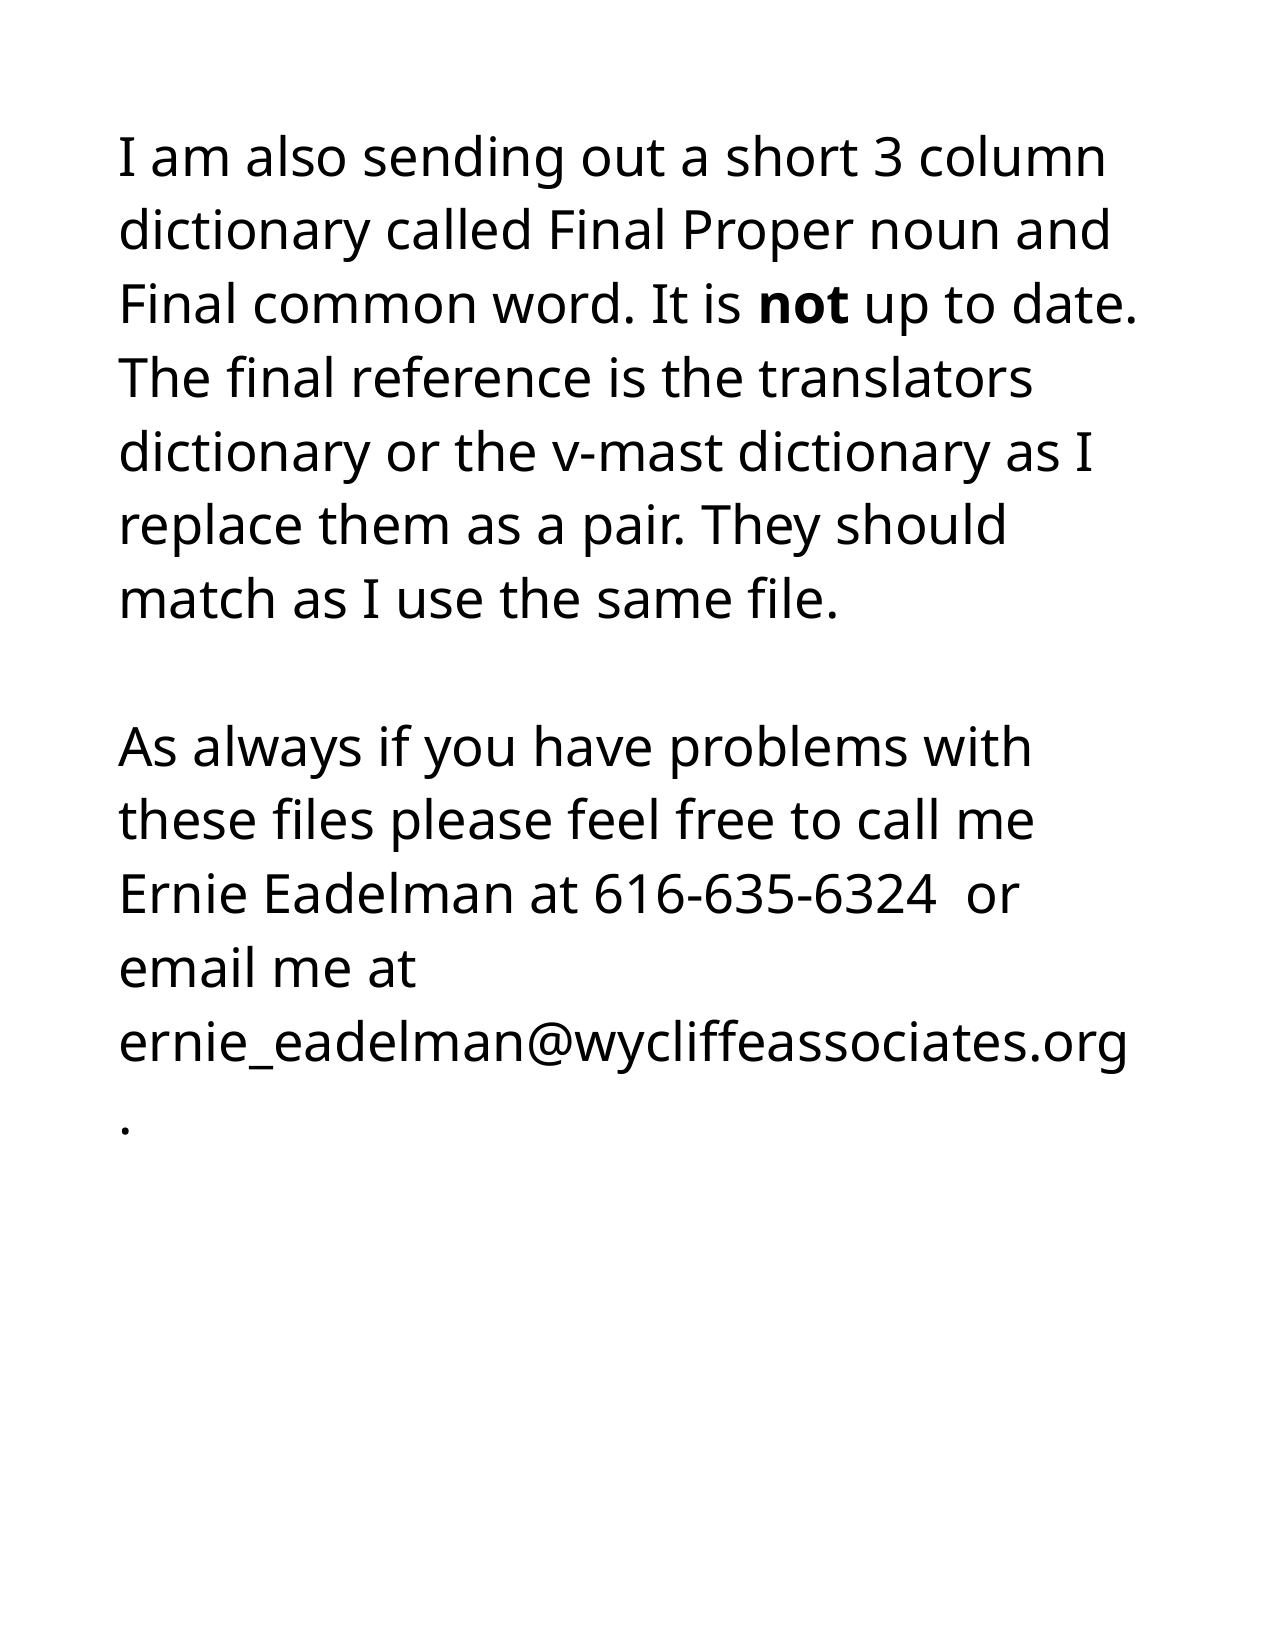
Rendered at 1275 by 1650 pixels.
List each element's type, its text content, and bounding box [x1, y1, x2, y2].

text As always if you have problems with these files please feel free to call me Ernie Eadelman at 616-635-6324 or email me at ernie_eadelman@wycliffeassociates.org . [118, 708, 1157, 1151]
text I am also sending out a short 3 column dictionary called Final Proper noun and Final common word. It is not up to date. The final reference is the translators dictionary or the v-mast dictionary as I replace them as a pair. They should match as I use the same file. [118, 118, 1157, 634]
